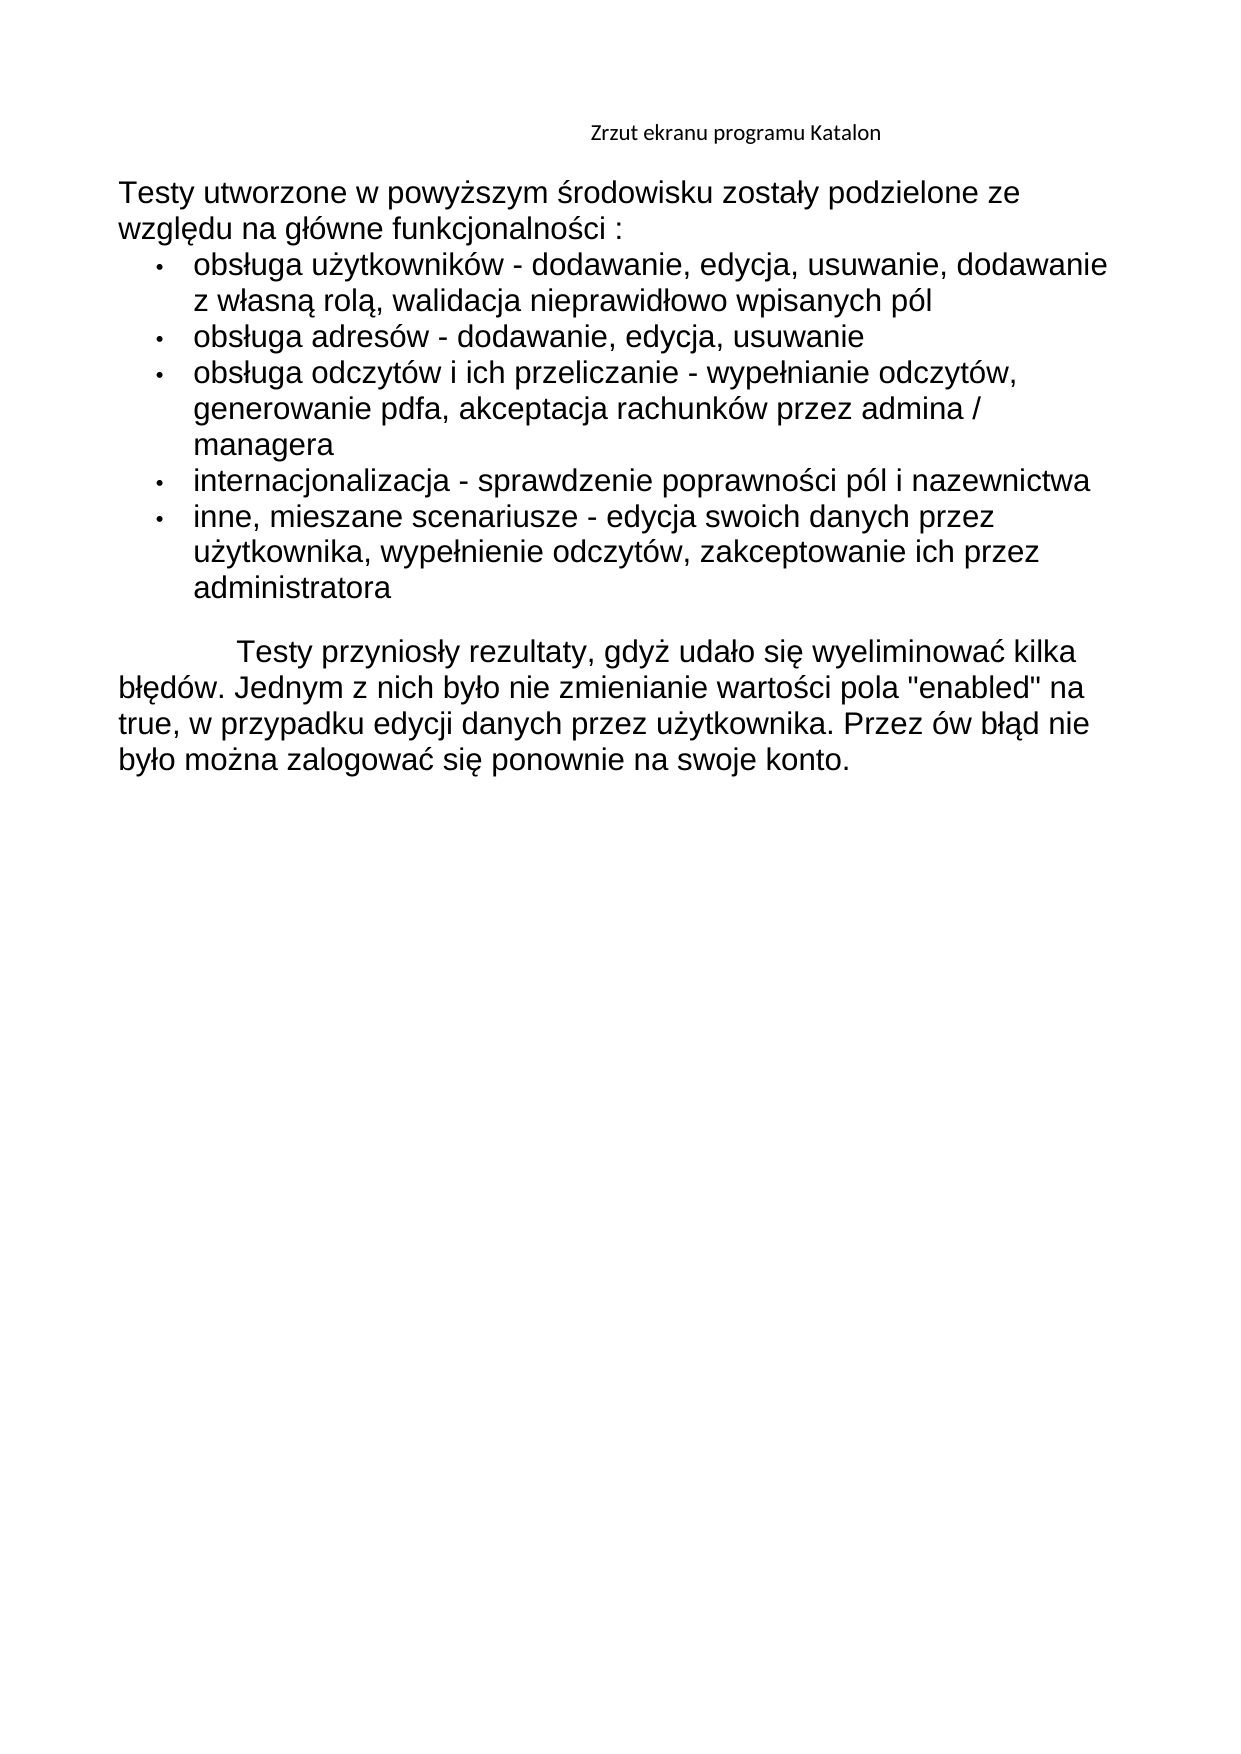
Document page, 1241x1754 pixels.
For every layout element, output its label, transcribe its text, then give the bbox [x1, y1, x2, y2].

text Testy utworzone w powyższym środowisku zostały podzielone ze względu na główne funkcjonalności : [118, 174, 1122, 246]
list obsługa odczytów i ich przeliczanie - wypełnianie odczytów, generowanie pdfa, akceptacja rachunków przez admina / managera [156, 354, 1122, 462]
text Zrzut ekranu programu Katalon [118, 118, 1122, 146]
list inne, mieszane scenariusze - edycja swoich danych przez użytkownika, wypełnienie odczytów, zakceptowanie ich przez administratora [156, 498, 1122, 605]
text Testy przyniosły rezultaty, gdyż udało się wyeliminować kilka błędów. Jednym z nich było nie zmienianie wartości pola "enabled" na true, w przypadku edycji danych przez użytkownika. Przez ów błąd nie było można zalogować się ponownie na swoje konto. [118, 633, 1122, 777]
list obsługa adresów - dodawanie, edycja, usuwanie [156, 318, 1122, 354]
list internacjonalizacja - sprawdzenie poprawności pól i nazewnictwa [156, 462, 1122, 498]
list obsługa użytkowników - dodawanie, edycja, usuwanie, dodawanie z własną rolą, walidacja nieprawidłowo wpisanych pól [156, 246, 1122, 318]
